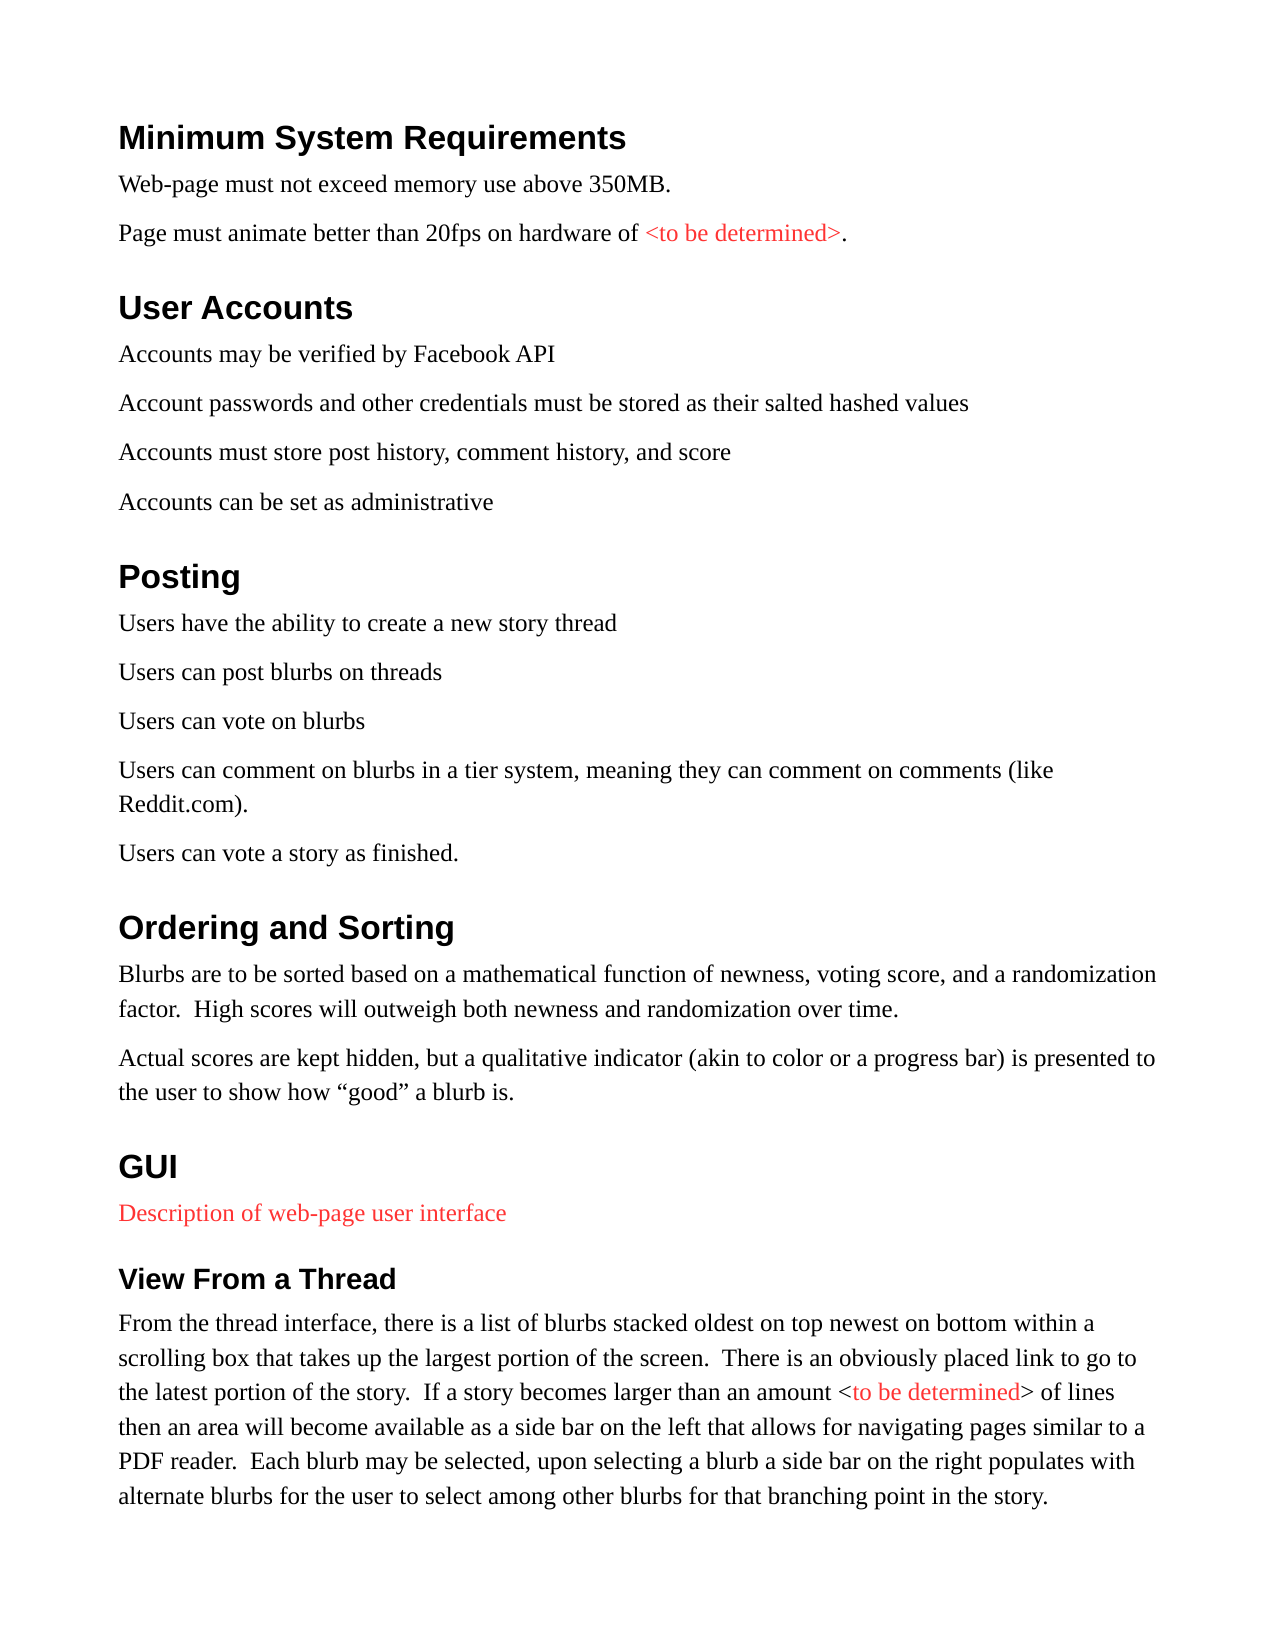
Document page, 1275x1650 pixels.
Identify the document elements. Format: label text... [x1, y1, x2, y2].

text Users can comment on blurbs in a tier system, meaning they can comment on comments (like Reddit.com). [118, 755, 1157, 818]
text Description of web-page user interface [118, 1198, 1157, 1227]
text Users have the ability to create a new story thread [118, 608, 1157, 636]
text Users can vote a story as finished. [118, 838, 1157, 867]
text From the thread interface, there is a list of blurbs stacked oldest on top newest on bottom within a scrolling box that takes up the largest portion of the screen. There is an obviously placed link to go to the latest portion of the story. If a story becomes larger than an amount <to be determined> of lines then an area will become available as a side bar on the left that allows for navigating pages similar to a PDF reader. Each blurb may be selected, upon selecting a blurb a side bar on the right populates with alternate blurbs for the user to select among other blurbs for that branching point in the story. [118, 1308, 1157, 1509]
text Web-page must not exceed memory use above 350MB. [118, 169, 1157, 198]
subtitle Minimum System Requirements [118, 118, 1157, 157]
text Blurbs are to be sorted based on a mathematical function of newness, voting score, and a randomization factor. High scores will outweigh both newness and randomization over time. [118, 959, 1157, 1023]
text Account passwords and other credentials must be stored as their salted hashed values [118, 388, 1157, 417]
subtitle Posting [118, 556, 1157, 595]
text Users can vote on blurbs [118, 706, 1157, 734]
text Accounts can be set as administrative [118, 487, 1157, 515]
subtitle View From a Thread [118, 1262, 1157, 1296]
subtitle GUI [118, 1147, 1157, 1186]
text Accounts must store post history, comment history, and score [118, 437, 1157, 466]
subtitle User Accounts [118, 288, 1157, 327]
text Users can post blurbs on threads [118, 657, 1157, 685]
subtitle Ordering and Sorting [118, 908, 1157, 947]
text Page must animate better than 20fps on hardware of <to be determined>. [118, 218, 1157, 247]
text Actual scores are kept hidden, but a qualitative indicator (akin to color or a progress bar) is presented to the user to show how “good” a blurb is. [118, 1043, 1157, 1106]
text Accounts may be verified by Facebook API [118, 339, 1157, 368]
